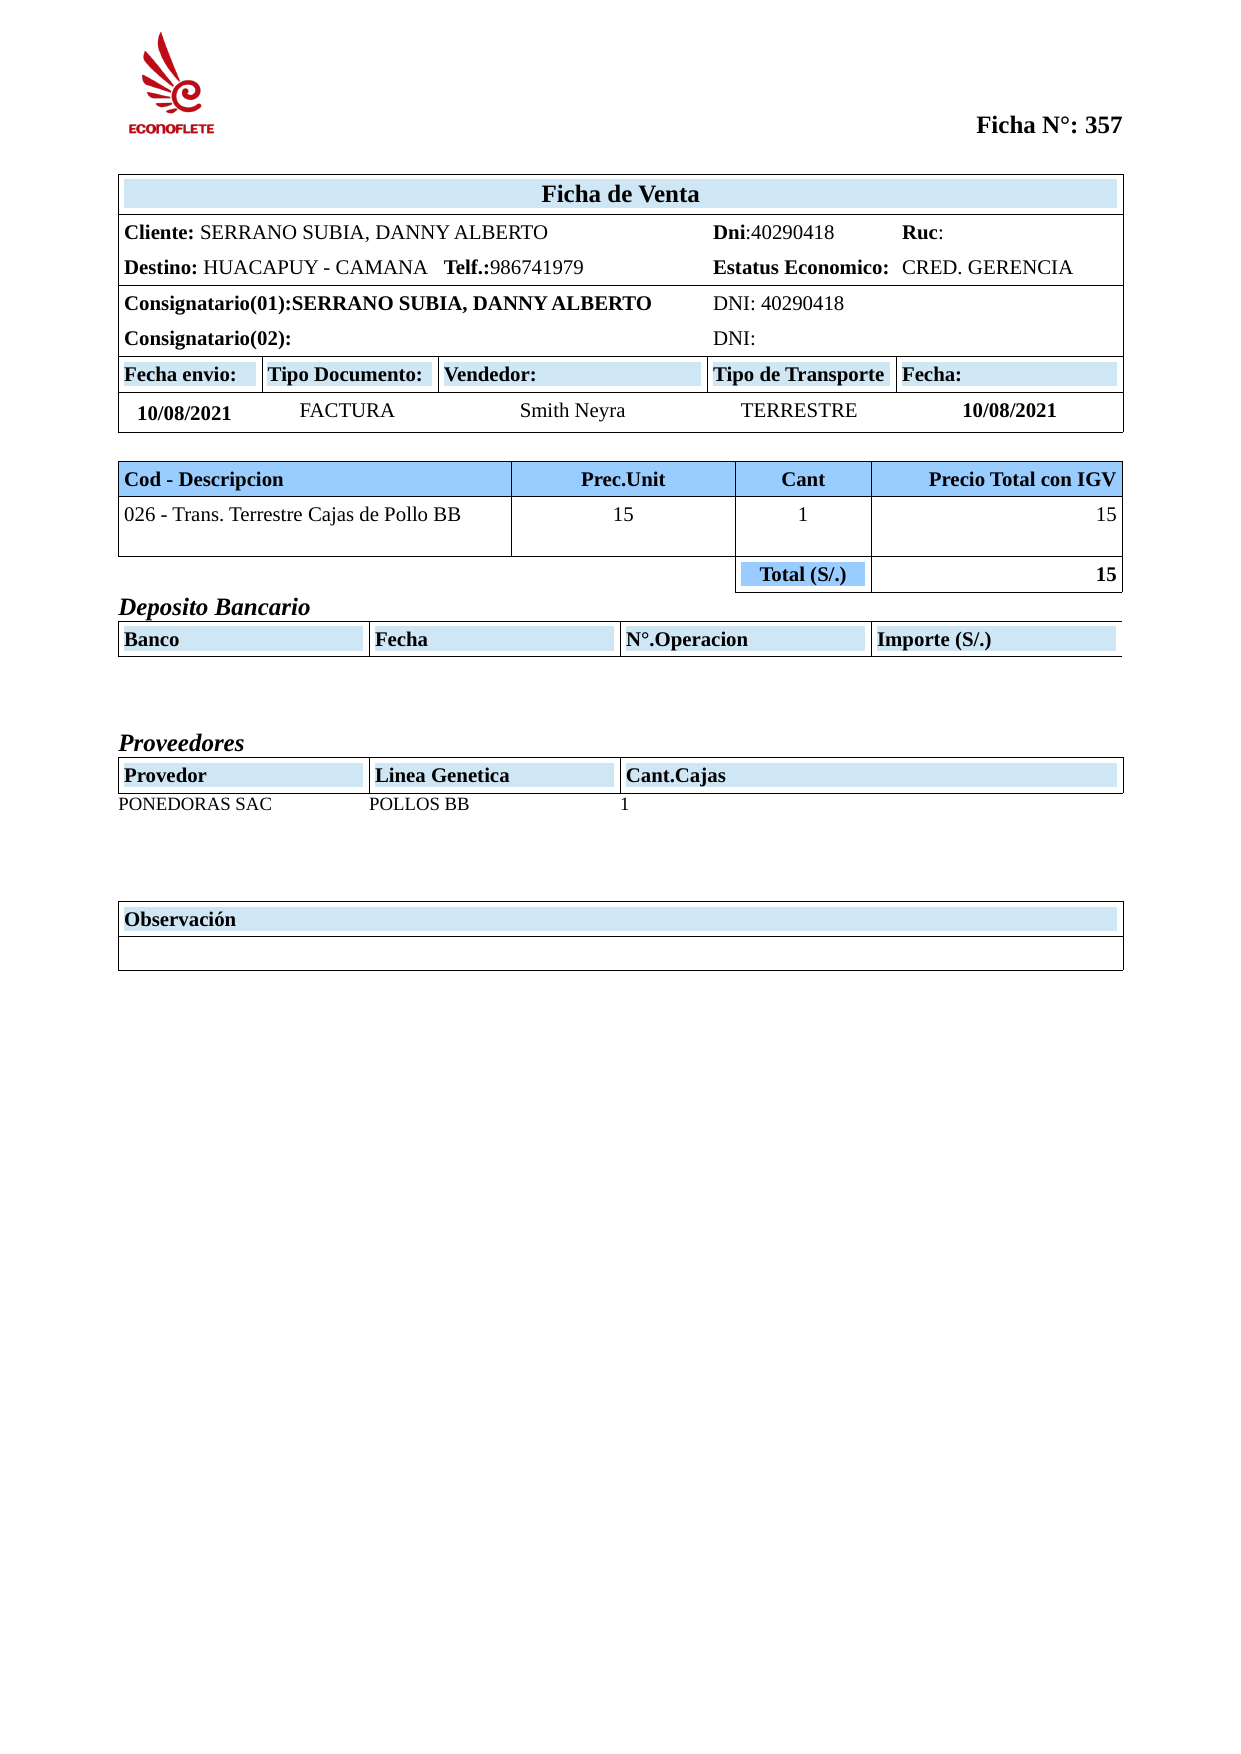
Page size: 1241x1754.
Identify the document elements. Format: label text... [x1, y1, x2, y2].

table_cell [118, 815, 369, 836]
table_cell 15 [872, 557, 1122, 592]
table_header Observación [119, 902, 1123, 936]
table_cell [118, 836, 369, 858]
table_cell [871, 680, 1122, 704]
table_cell 1 [620, 794, 1123, 814]
table_cell [369, 657, 620, 680]
table_cell [369, 836, 620, 858]
table_cell Telf.:986741979 [438, 249, 707, 285]
table_header Cant [736, 462, 871, 496]
table_cell Ruc: [896, 215, 1123, 249]
table_cell Total (S/.) [736, 557, 871, 592]
table_cell 15 [872, 497, 1122, 556]
table_cell Cliente: SERRANO SUBIA, DANNY ALBERTO [119, 215, 707, 249]
picture [118, 31, 225, 134]
table_cell POLLOS BB [369, 794, 620, 814]
table_cell 15 [512, 497, 735, 556]
table_cell Dni:40290418 [707, 215, 896, 249]
table_header Importe (S/.) [872, 622, 1122, 656]
table_header Linea Genetica [370, 758, 620, 793]
table_header Cod - Descripcion [119, 462, 511, 496]
table_cell [118, 879, 369, 901]
table_header Prec.Unit [512, 462, 735, 496]
table_cell [118, 705, 369, 728]
table_cell [620, 858, 1123, 879]
table_cell [369, 705, 620, 728]
table_cell Estatus Economico: [707, 249, 896, 285]
table_cell [620, 815, 1123, 836]
table_cell [118, 680, 369, 704]
table_cell FACTURA [262, 393, 438, 432]
text Deposito Bancario [118, 592, 1122, 621]
text Proveedores [118, 728, 1122, 757]
table_cell Fecha: [897, 357, 1123, 392]
table_cell [620, 879, 1123, 901]
table_cell [118, 657, 369, 680]
table_cell Destino: HUACAPUY - CAMANA [119, 249, 438, 285]
table_cell 1 [736, 497, 871, 556]
table_cell [620, 680, 871, 704]
table_cell DNI: [707, 321, 1123, 356]
table_cell 10/08/2021 [119, 393, 262, 432]
table_cell Consignatario(01):SERRANO SUBIA, DANNY ALBERTO [119, 286, 707, 321]
table_header Provedor [119, 758, 369, 793]
table_cell Tipo Documento: [263, 357, 438, 392]
table_header Precio Total con IGV [872, 462, 1122, 496]
table_cell [119, 937, 1123, 969]
table_cell Tipo de Transporte [708, 357, 896, 392]
table_cell 10/08/2021 [896, 393, 1123, 432]
table_cell CRED. GERENCIA [896, 249, 1123, 285]
table_cell Smith Neyra [438, 393, 707, 432]
table_header N°.Operacion [621, 622, 871, 656]
table_cell [871, 705, 1122, 728]
table_header Ficha de Venta [119, 175, 1123, 214]
table_cell [369, 680, 620, 704]
table_header Banco [119, 622, 369, 656]
table_cell [620, 657, 871, 680]
table_cell Vendedor: [439, 357, 707, 392]
table_cell DNI: 40290418 [707, 286, 1123, 321]
table_cell Fecha envio: [119, 357, 262, 392]
table_cell [620, 705, 871, 728]
table_cell 026 - Trans. Terrestre Cajas de Pollo BB [119, 497, 511, 556]
table_cell Consignatario(02): [119, 321, 707, 356]
table_header Fecha [370, 622, 620, 656]
table_cell TERRESTRE [707, 393, 896, 432]
table_cell [511, 557, 735, 592]
table_cell [369, 858, 620, 879]
table_cell [118, 858, 369, 879]
table_cell [871, 657, 1122, 680]
table_cell [620, 836, 1123, 858]
table_cell [369, 879, 620, 901]
table_cell [369, 815, 620, 836]
table_header Cant.Cajas [621, 758, 1123, 793]
table_cell [118, 557, 511, 592]
table_cell PONEDORAS SAC [118, 794, 369, 814]
